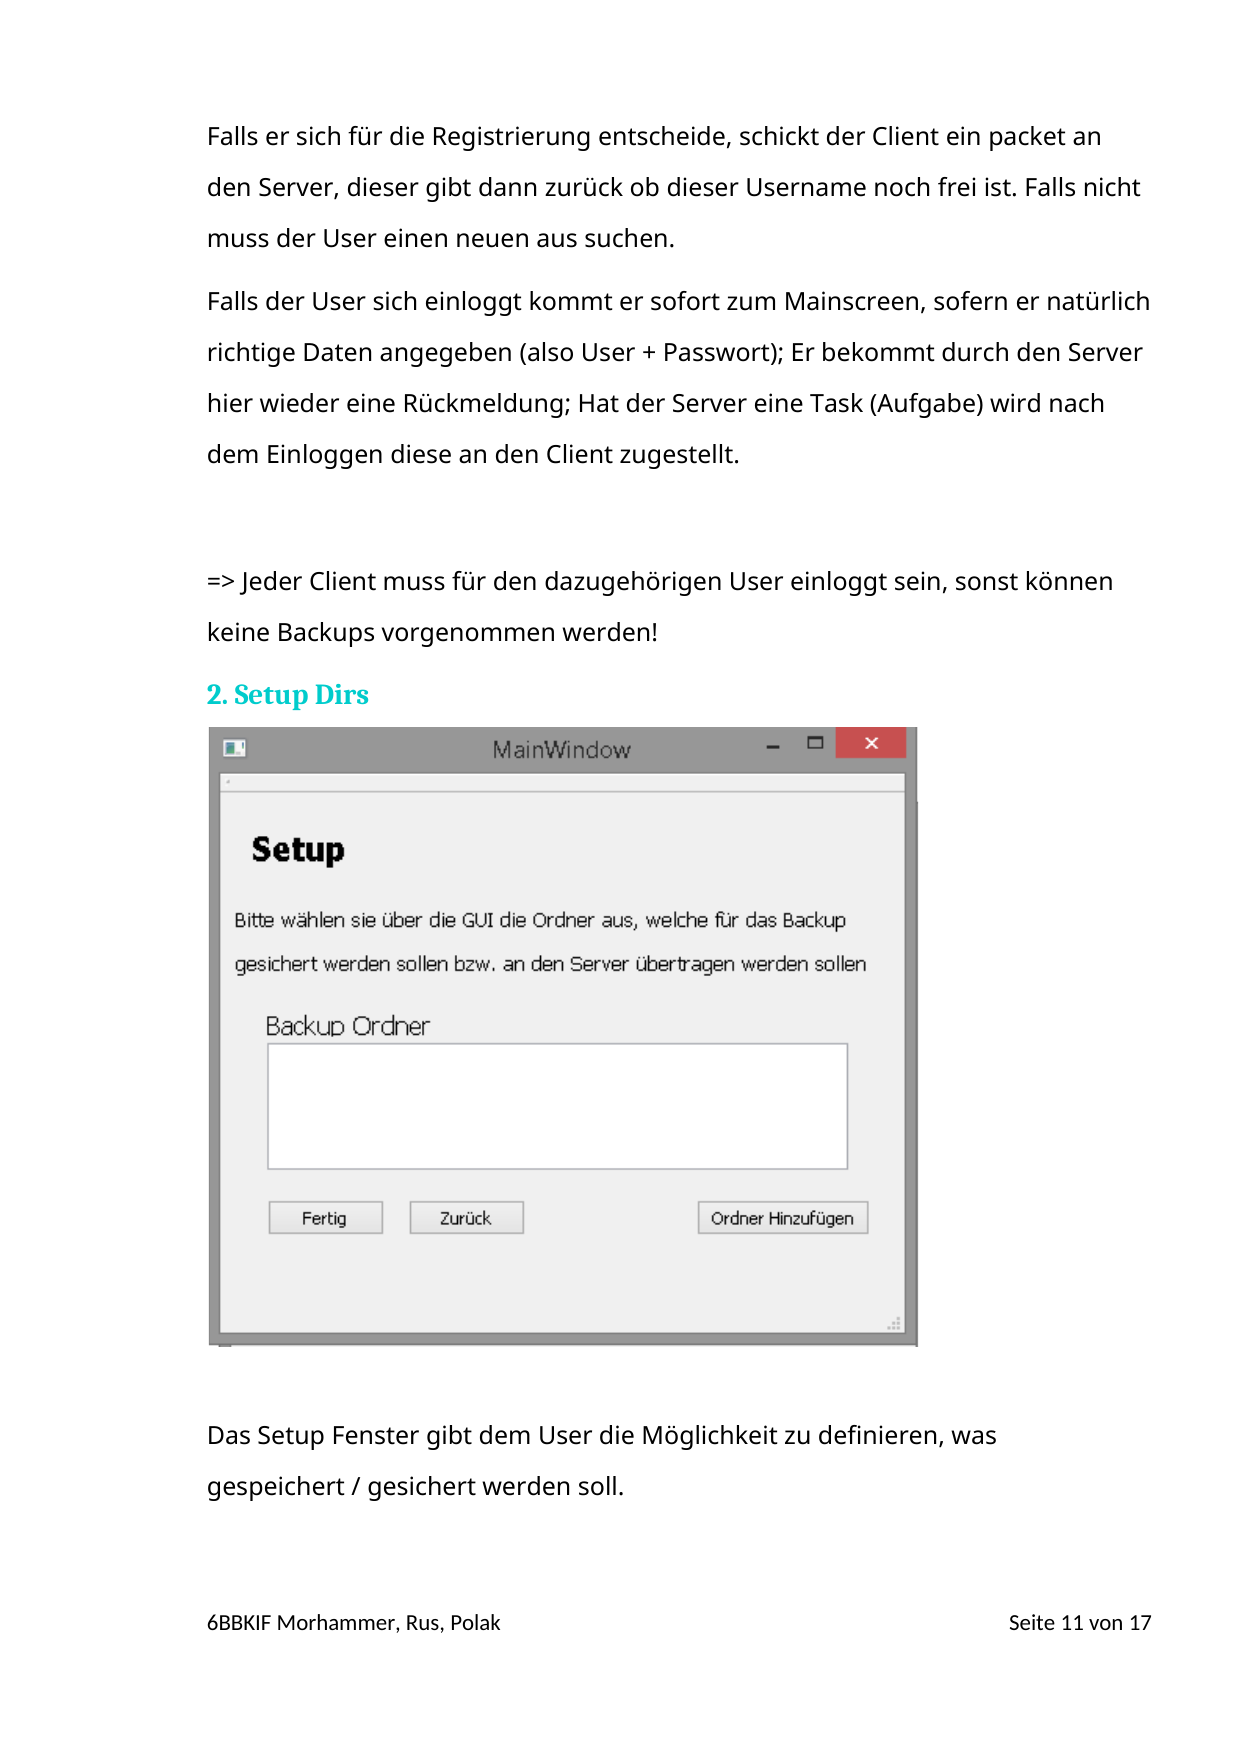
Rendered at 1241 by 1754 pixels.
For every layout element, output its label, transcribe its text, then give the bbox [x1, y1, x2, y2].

text Falls er sich für die Registrierung entscheide, schickt der Client ein packet an den Server, dieser gibt dann zurück ob dieser Username noch frei ist. Falls nicht muss der User einen neuen aus suchen. [207, 118, 1152, 254]
text Das Setup Fenster gibt dem User die Möglichkeit zu definieren, was gespeichert / gesichert werden soll. [207, 1418, 1152, 1503]
text => Jeder Client muss für den dazugehörigen User einloggt sein, sonst können keine Backups vorgenommen werden! [207, 564, 1152, 649]
picture [208, 727, 919, 1347]
text Falls der User sich einloggt kommt er sofort zum Mainscreen, sofern er natürlich richtige Daten angegeben (also User + Passwort); Er bekommt durch den Server hier wieder eine Rückmeldung; Hat der Server eine Task (Aufgabe) wird nach dem Einloggen diese an den Client zugestellt. [207, 284, 1152, 471]
text 2. Setup Dirs [207, 678, 1152, 712]
